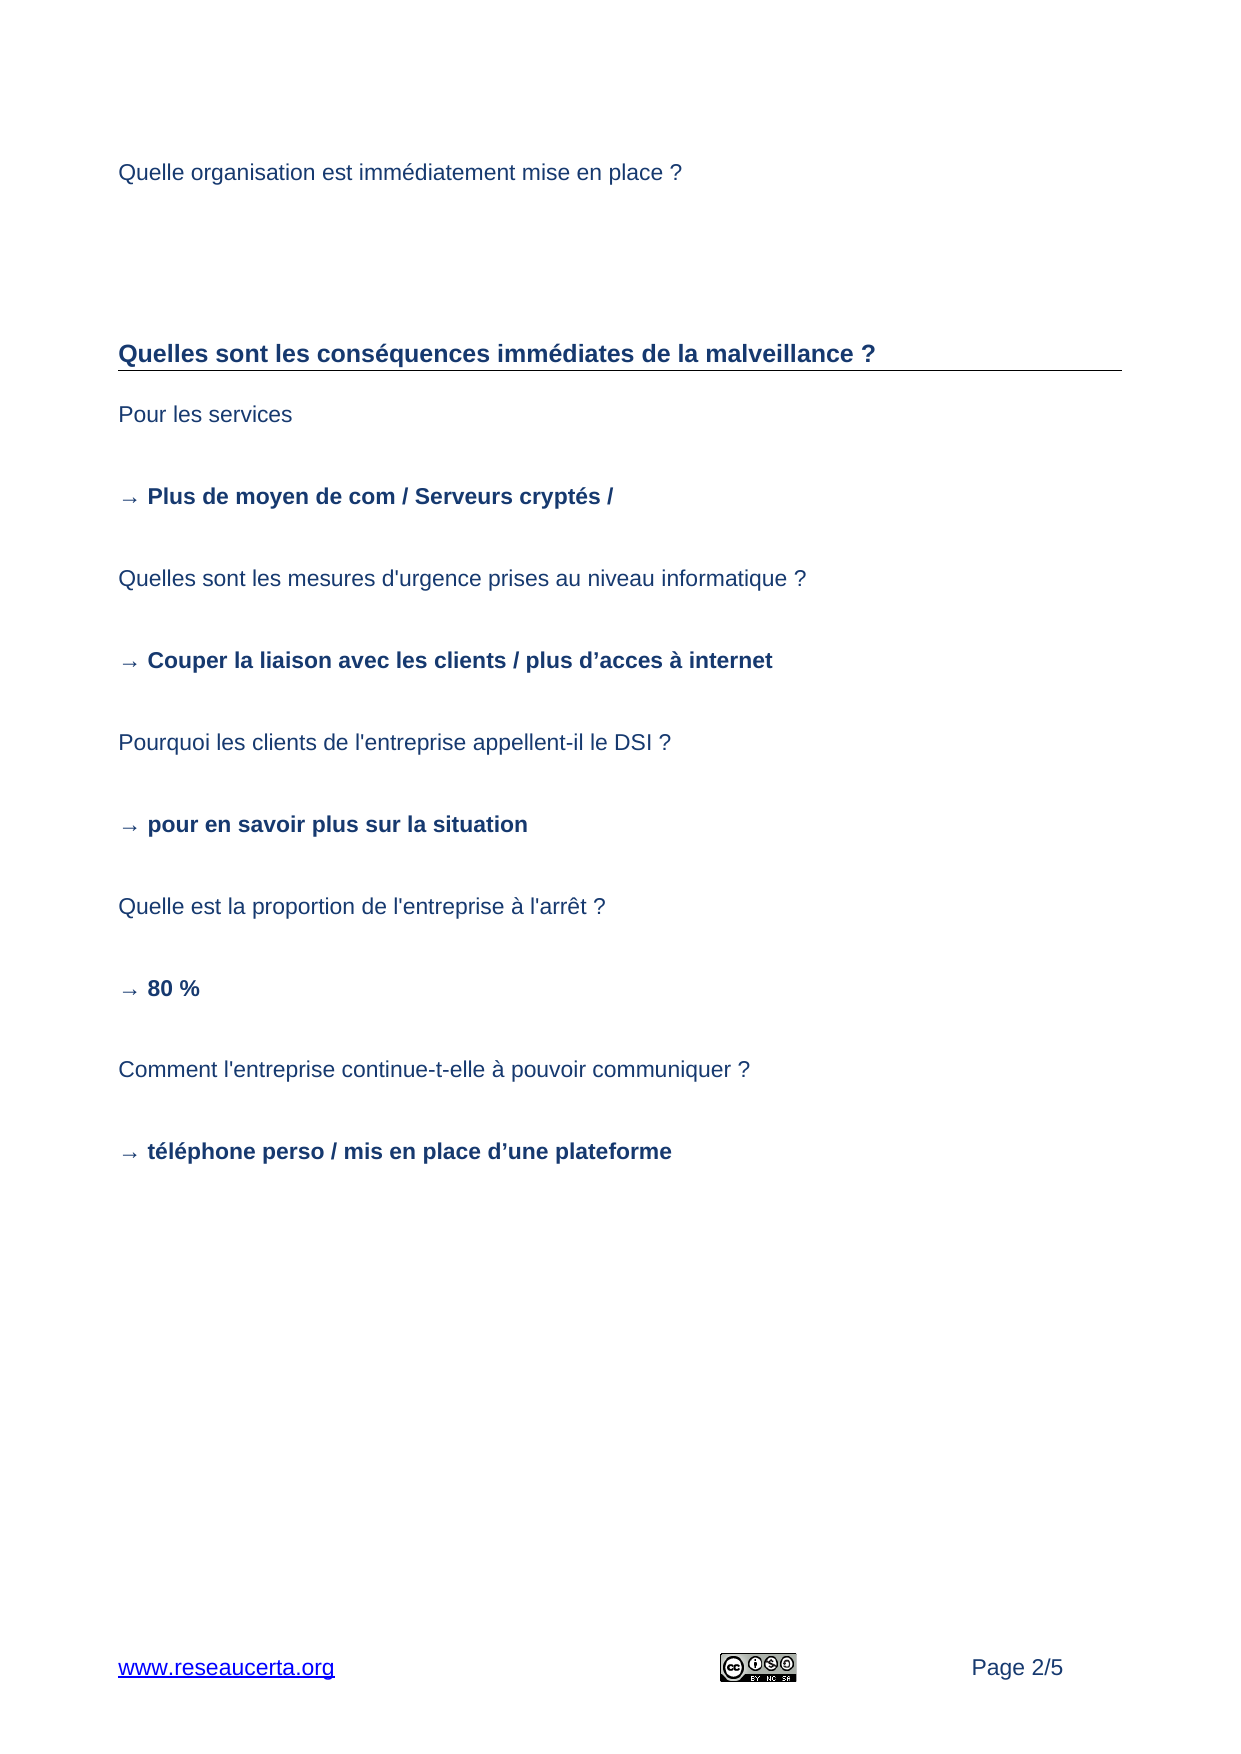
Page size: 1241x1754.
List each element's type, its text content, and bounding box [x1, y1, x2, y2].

text → pour en savoir plus sur la situation [118, 811, 1122, 837]
text → 80 % [118, 974, 1122, 1001]
text Comment l'entreprise continue-t-elle à pouvoir communiquer ? [118, 1056, 1122, 1083]
text Quelles sont les mesures d'urgence prises au niveau informatique ? [118, 565, 1122, 592]
text → Couper la liaison avec les clients / plus d’acces à internet [118, 647, 1122, 673]
text Quelle est la proportion de l'entreprise à l'arrêt ? [118, 893, 1122, 919]
text Quelle organisation est immédiatement mise en place ? [118, 159, 1122, 186]
picture [720, 1653, 797, 1682]
text Quelles sont les conséquences immédiates de la malveillance ? [118, 339, 1122, 370]
text Pour les services [118, 401, 1122, 428]
text → Plus de moyen de com / Serveurs cryptés / [118, 483, 1122, 510]
text → téléphone perso / mis en place d’une plateforme [118, 1138, 1122, 1165]
text Pourquoi les clients de l'entreprise appellent-il le DSI ? [118, 729, 1122, 755]
